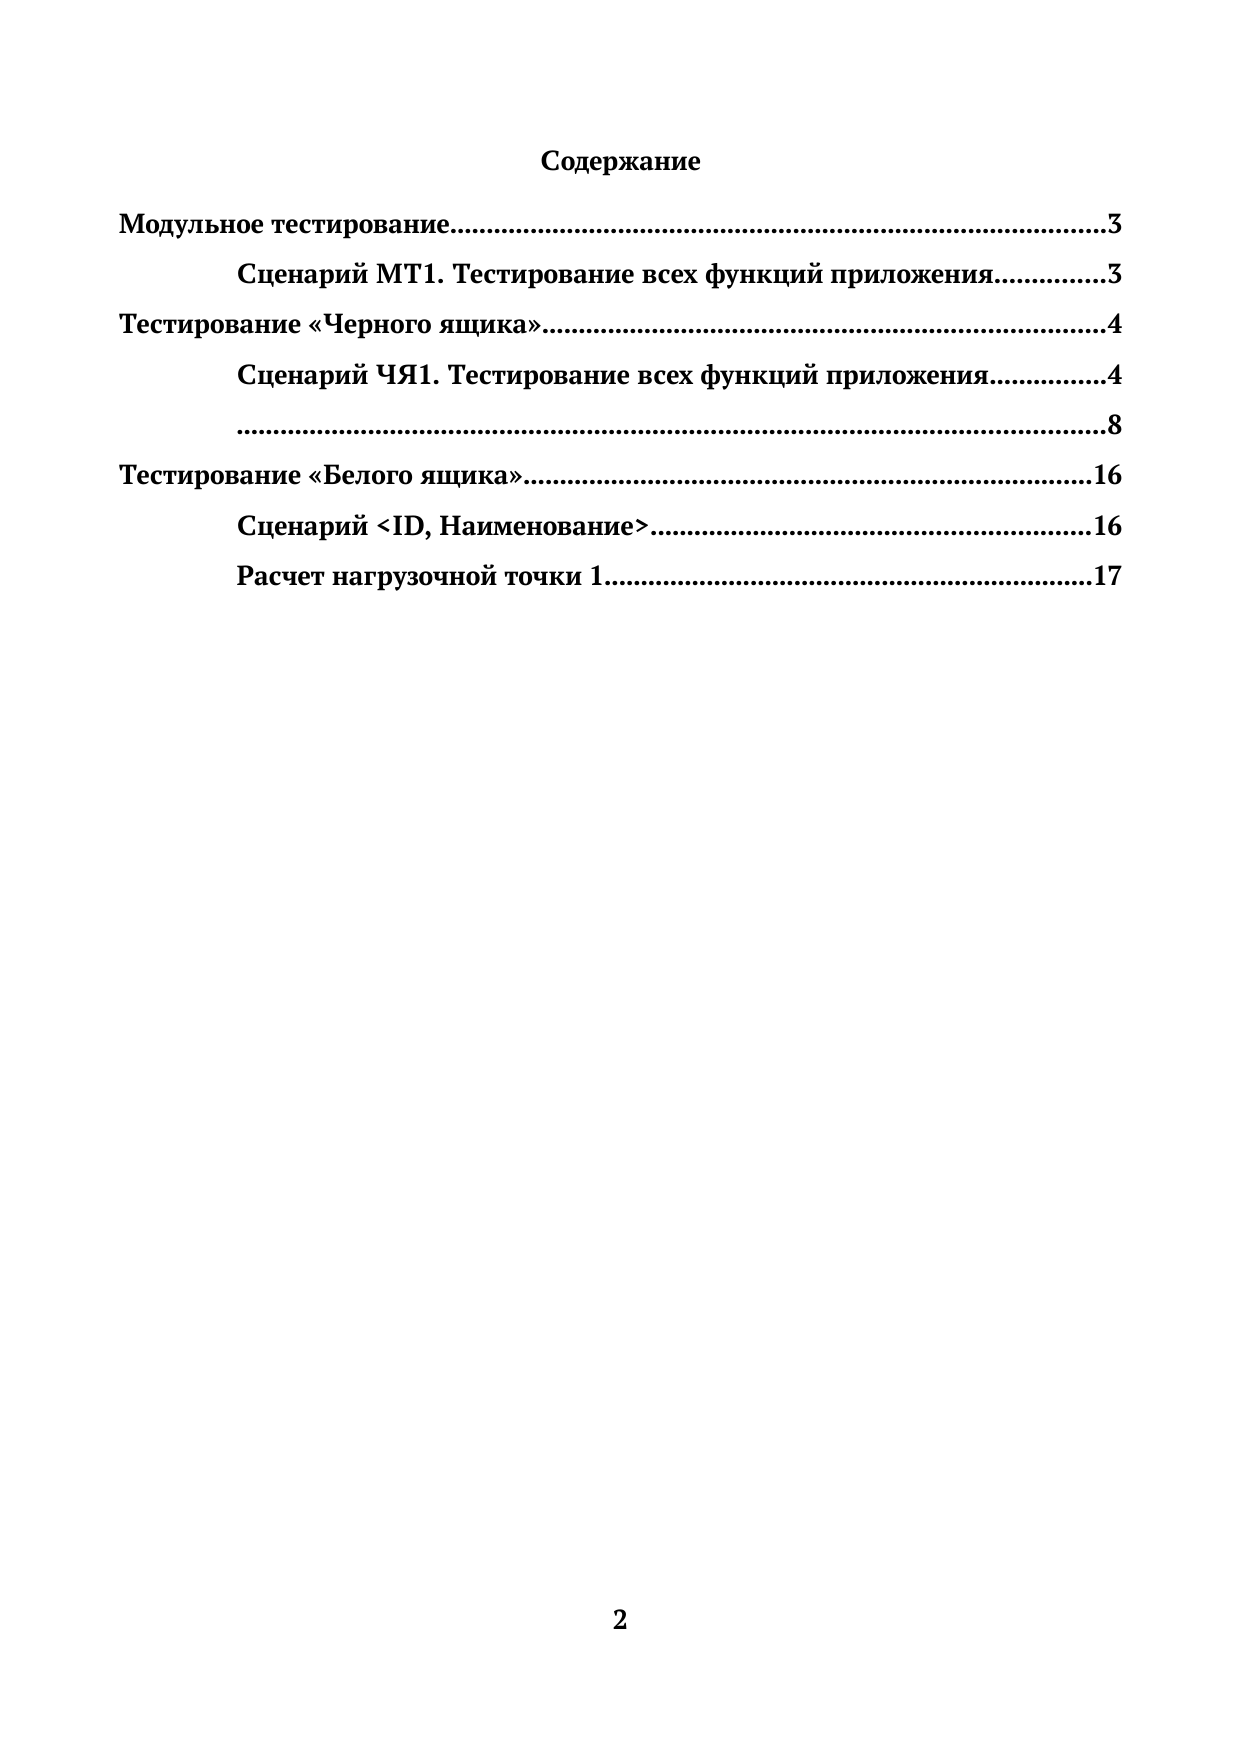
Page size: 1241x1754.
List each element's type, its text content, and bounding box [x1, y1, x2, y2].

text Тестирование «Черного ящика» 4 [118, 307, 1122, 340]
text Сценарий МТ1. Тестирование всех функций приложения 3 [236, 256, 1122, 290]
text Расчет нагрузочной точки 1 17 [236, 558, 1122, 592]
text 8 [236, 407, 1122, 441]
text Сценарий ЧЯ1. Тестирование всех функций приложения 4 [236, 357, 1122, 390]
text Сценарий <ID, Наименование> 16 [236, 508, 1122, 541]
text Тестирование «Белого ящика» 16 [118, 457, 1122, 491]
subtitle Содержание [118, 143, 1122, 177]
text Модульное тестирование 3 [118, 206, 1122, 239]
